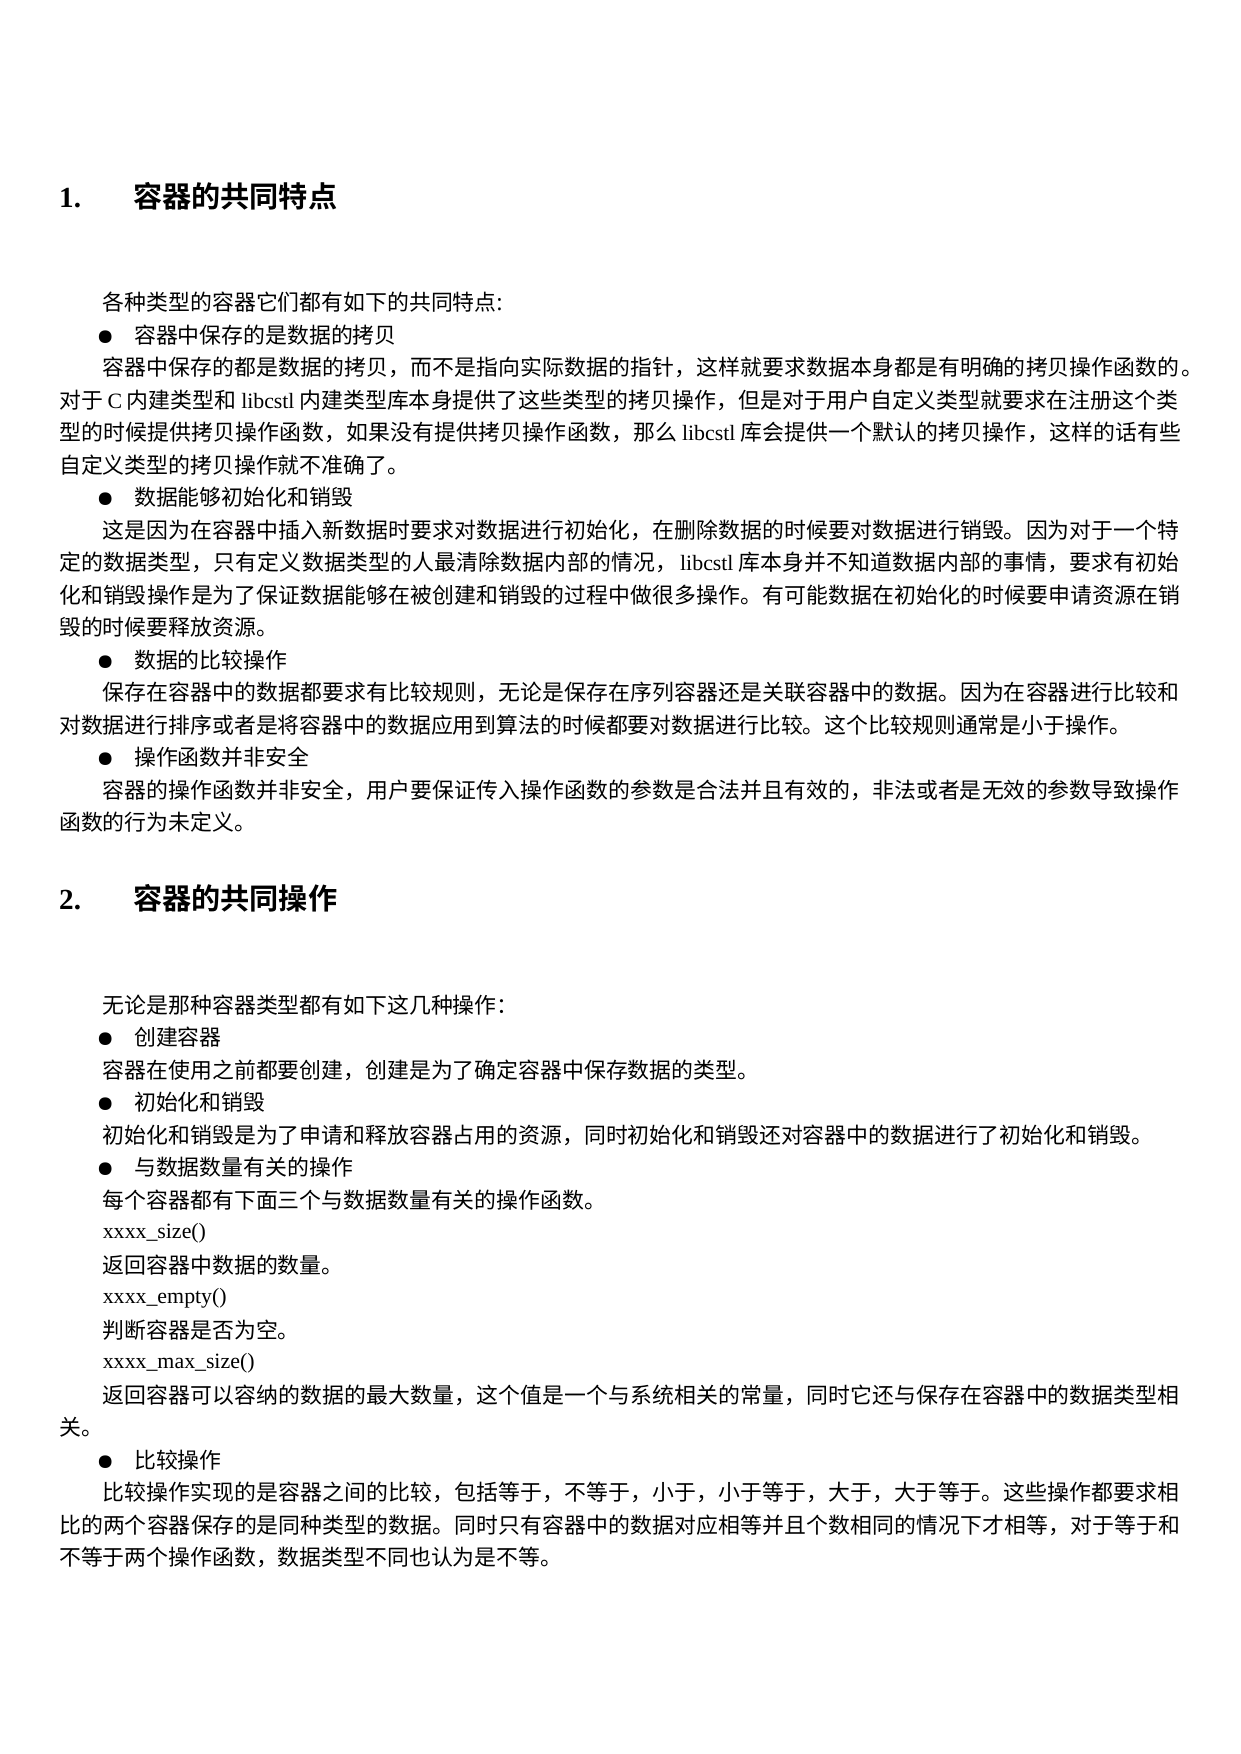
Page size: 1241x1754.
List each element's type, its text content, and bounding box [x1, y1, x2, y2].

text 无论是那种容器类型都有如下这几种操作： [59, 987, 1181, 1020]
text 容器的操作函数并非安全，用户要保证传入操作函数的参数是合法并且有效的，非法或者是无效的参数导致操作函数的行为未定义。 [59, 772, 1181, 837]
text xxxx_empty() [59, 1280, 1181, 1312]
text 各种类型的容器它们都有如下的共同特点: [59, 285, 1181, 317]
list 容器中保存的是数据的拷贝 [96, 317, 1181, 350]
text 每个容器都有下面三个与数据数量有关的操作函数。 [59, 1182, 1181, 1215]
text 初始化和销毁是为了申请和释放容器占用的资源，同时初始化和销毁还对容器中的数据进行了初始化和销毁。 [59, 1117, 1181, 1150]
list 数据能够初始化和销毁 [96, 480, 1181, 512]
list 操作函数并非安全 [96, 740, 1181, 772]
text 返回容器中数据的数量。 [59, 1247, 1181, 1280]
text 保存在容器中的数据都要求有比较规则，无论是保存在序列容器还是关联容器中的数据。因为在容器进行比较和对数据进行排序或者是将容器中的数据应用到算法的时候都要对数据进行比较。这个比较规则通常是小于操作。 [59, 675, 1181, 740]
text xxxx_size() [59, 1215, 1181, 1247]
list 初始化和销毁 [96, 1085, 1181, 1117]
text 这是因为在容器中插入新数据时要求对数据进行初始化，在删除数据的时候要对数据进行销毁。因为对于一个特定的数据类型，只有定义数据类型的人最清除数据内部的情况，libcstl库本身并不知道数据内部的事情，要求有初始化和销毁操作是为了保证数据能够在被创建和销毁的过程中做很多操作。有可能数据在初始化的时候要申请资源在销毁的时候要释放资源。 [59, 512, 1181, 642]
subtitle 容器的共同操作 [59, 864, 1181, 929]
text 容器中保存的都是数据的拷贝，而不是指向实际数据的指针，这样就要求数据本身都是有明确的拷贝操作函数的。对于C内建类型和libcstl内建类型库本身提供了这些类型的拷贝操作，但是对于用户自定义类型就要求在注册这个类型的时候提供拷贝操作函数，如果没有提供拷贝操作函数，那么libcstl库会提供一个默认的拷贝操作，这样的话有些自定义类型的拷贝操作就不准确了。 [59, 350, 1181, 480]
text 返回容器可以容纳的数据的最大数量，这个值是一个与系统相关的常量，同时它还与保存在容器中的数据类型相关。 [59, 1377, 1181, 1442]
text xxxx_max_size() [59, 1345, 1181, 1377]
text 比较操作实现的是容器之间的比较，包括等于，不等于，小于，小于等于，大于，大于等于。这些操作都要求相比的两个容器保存的是同种类型的数据。同时只有容器中的数据对应相等并且个数相同的情况下才相等，对于等于和不等于两个操作函数，数据类型不同也认为是不等。 [59, 1475, 1181, 1572]
text 判断容器是否为空。 [59, 1312, 1181, 1345]
list 数据的比较操作 [96, 642, 1181, 675]
list 比较操作 [96, 1442, 1181, 1475]
list 与数据数量有关的操作 [96, 1150, 1181, 1182]
subtitle 容器的共同特点 [59, 162, 1181, 227]
list 创建容器 [96, 1020, 1181, 1052]
text 容器在使用之前都要创建，创建是为了确定容器中保存数据的类型。 [59, 1052, 1181, 1085]
